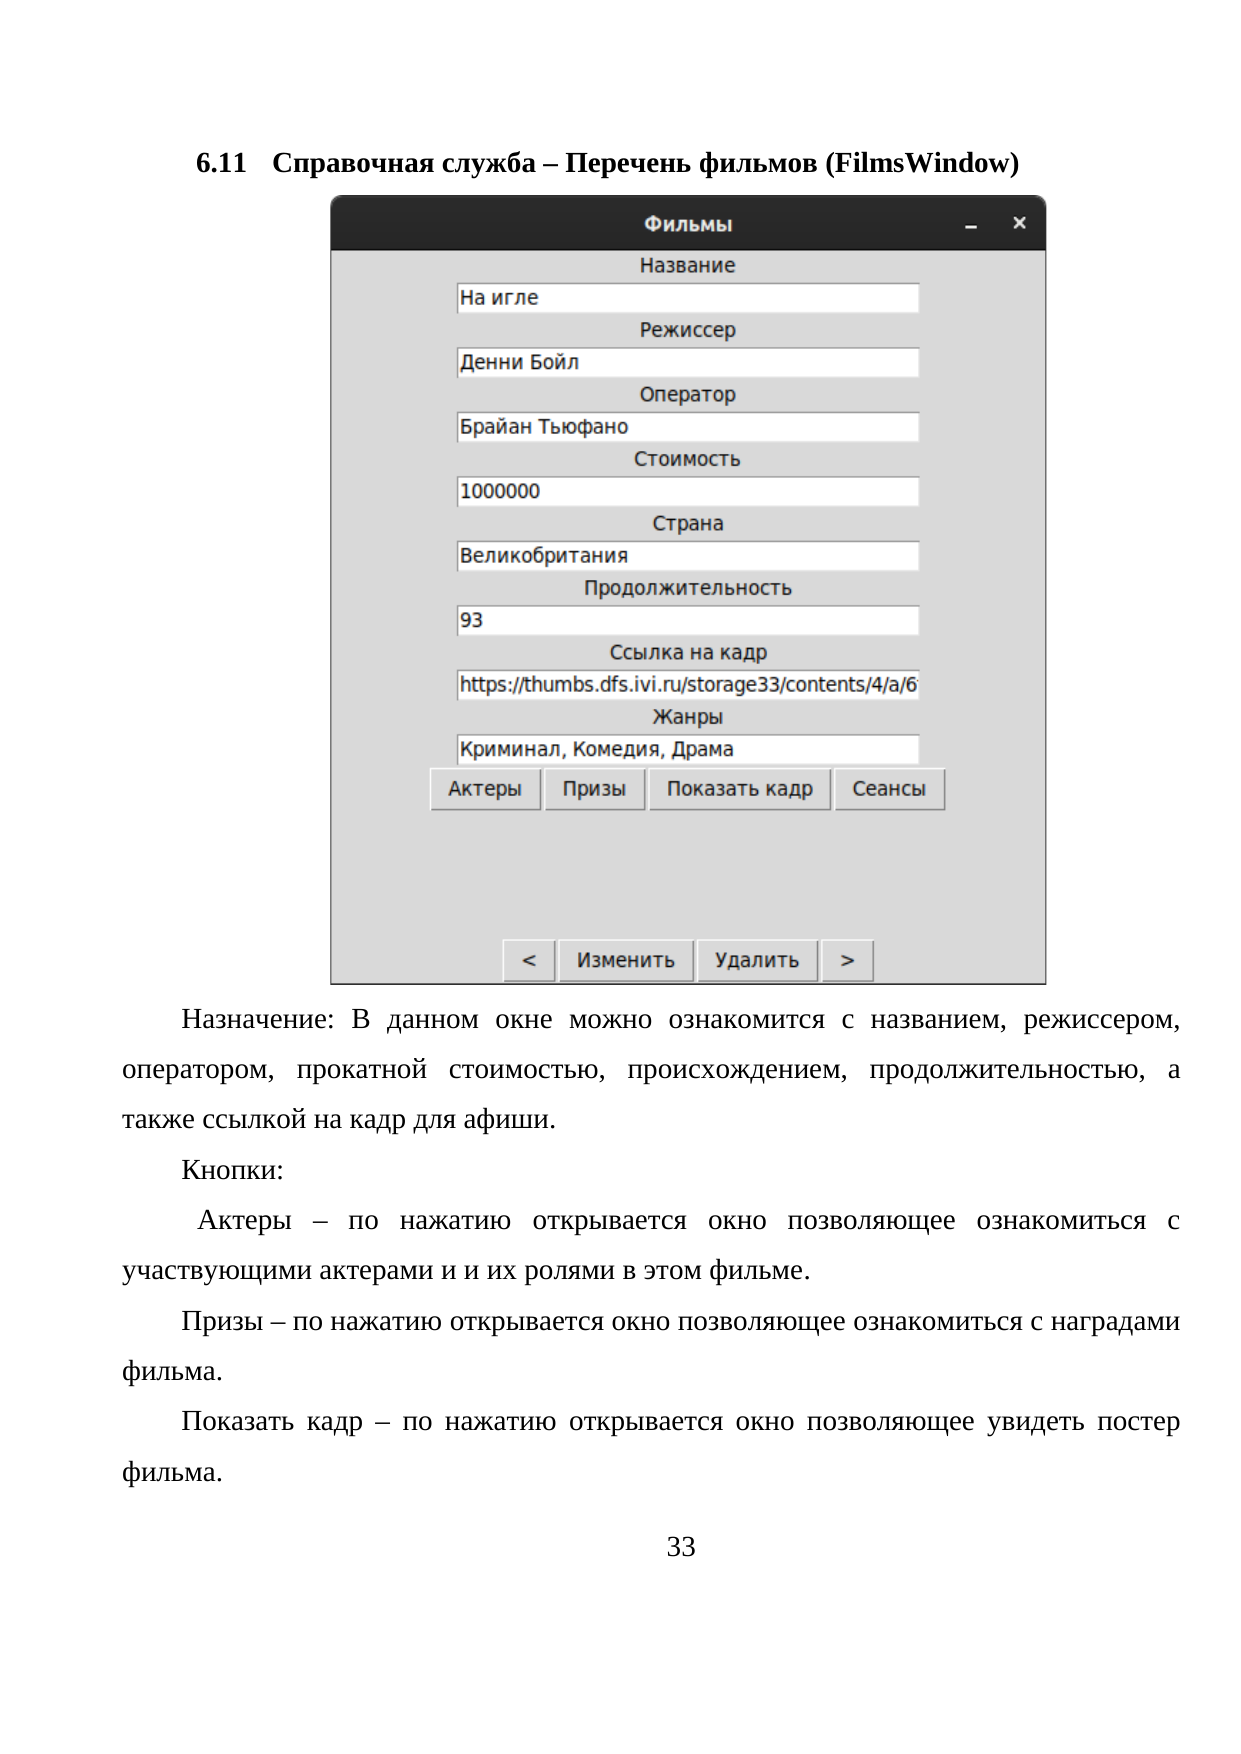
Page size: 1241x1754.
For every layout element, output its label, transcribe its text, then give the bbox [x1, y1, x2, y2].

text Показать кадр – по нажатию открывается окно позволяющее увидеть постер фильма. [122, 1403, 1181, 1487]
text Призы – по нажатию открывается окно позволяющее ознакомиться с наградами фильма. [122, 1303, 1181, 1387]
text Актеры – по нажатию открывается окно позволяющее ознакомиться с участвующими актерами и и их ролями в этом фильме. [122, 1202, 1181, 1286]
subtitle Справочная служба – Перечень фильмов (FilmsWindow) [196, 145, 1181, 178]
text Кнопки: [122, 1152, 1181, 1185]
text Назначение: В данном окне можно ознакомится с названием, режиссером, оператором, прокатной стоимостью, происхождением, продолжительностью, а также ссылкой на кадр для афиши. [122, 1001, 1181, 1135]
picture [330, 195, 1047, 985]
